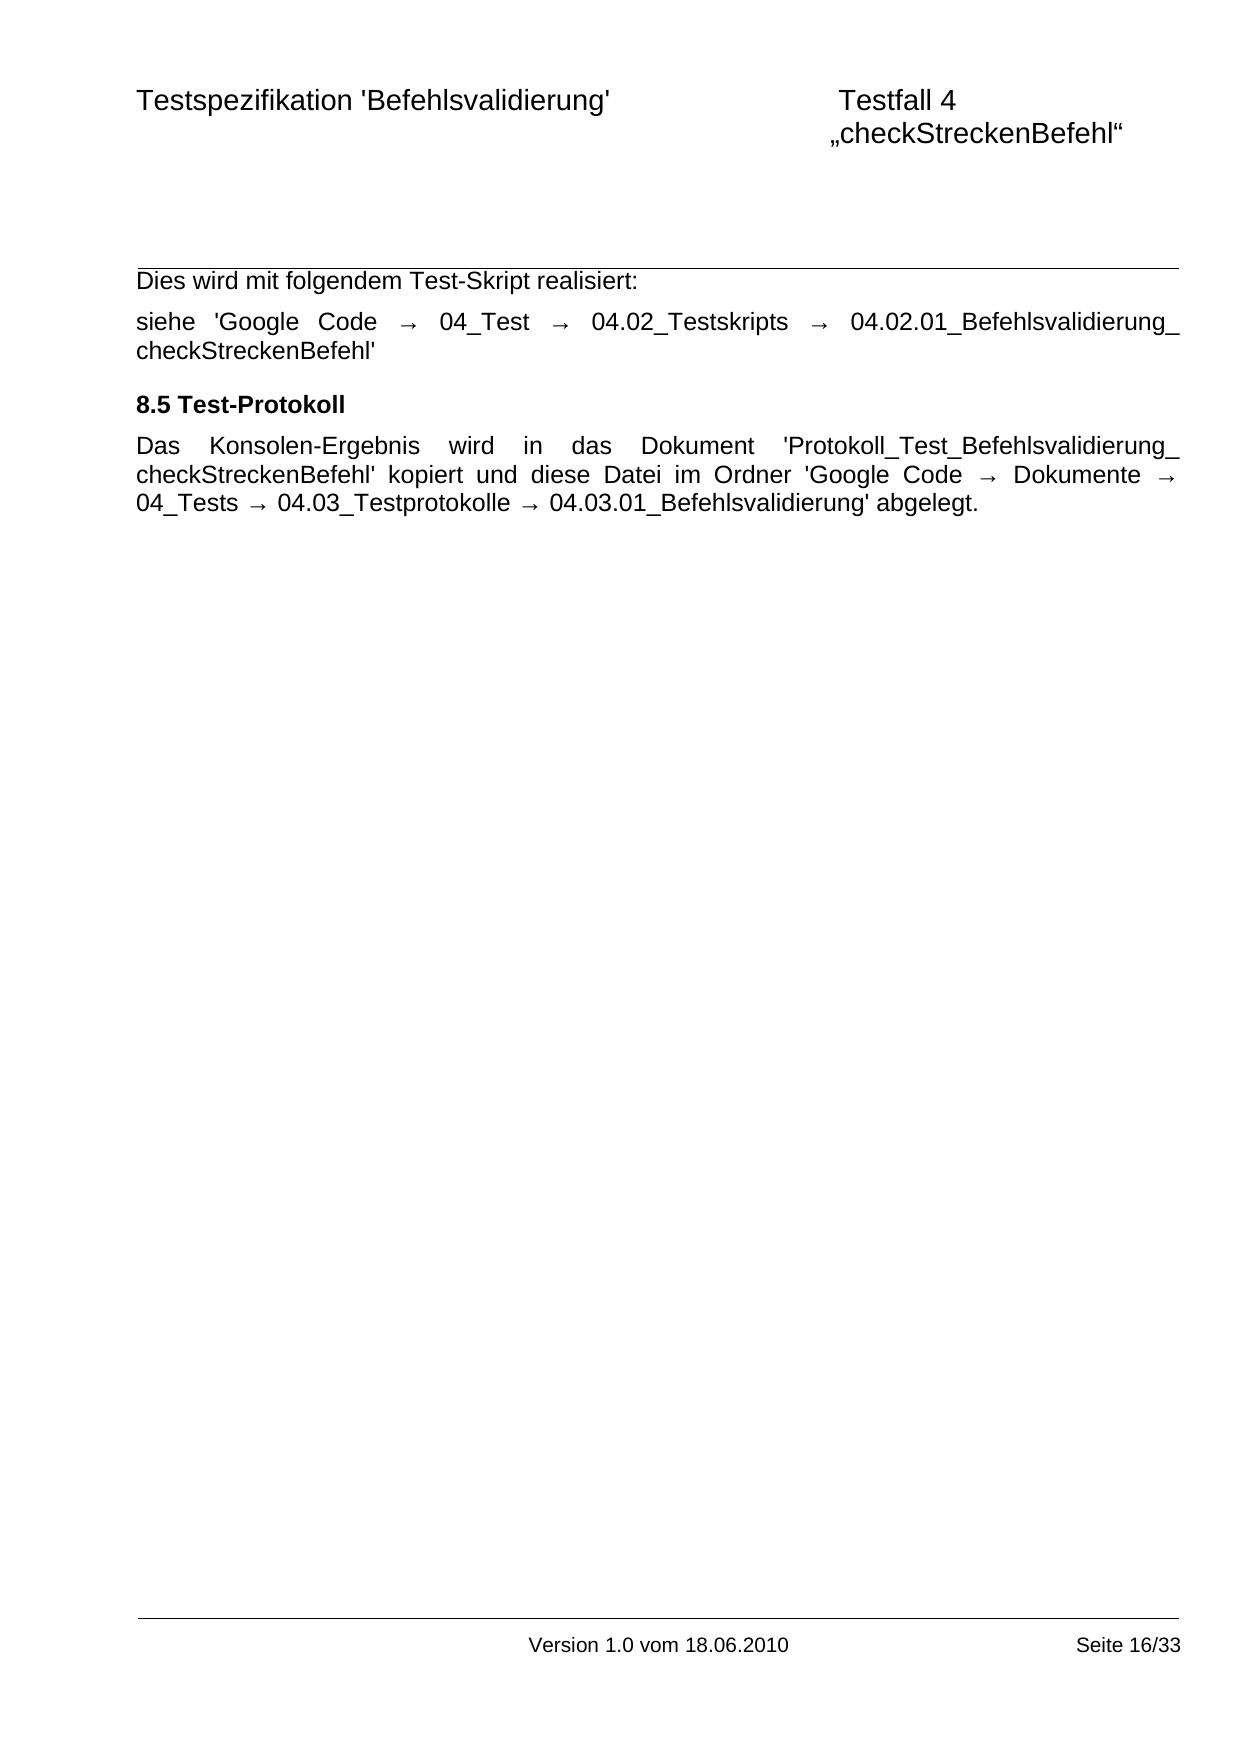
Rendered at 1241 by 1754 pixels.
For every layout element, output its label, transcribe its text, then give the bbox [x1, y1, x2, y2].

text Dies wird mit folgendem Test-Skript realisiert: [322, 289, 511, 294]
text Das Konsolen-Ergebnis wird in das Dokument 'Protokoll_Test_Befehlsvalidierung_ checkStreckenBefehl' kopiert und diese Datei im Ordner 'Google Code → Dokumente → 04_Tests → 04.03_Testprotokolle → 04.03.01_Befehlsvalidierung' abgelegt. [136, 431, 1181, 517]
text Dies wird mit folgendem Test-Skript realisiert: [513, 289, 1181, 294]
text siehe 'Google Code → 04_Test → 04.02_Testskripts → 04.02.01_Befehlsvalidierung_ checkStreckenBefehl' [136, 307, 1181, 364]
subtitle Test-Protokoll [136, 389, 1181, 418]
